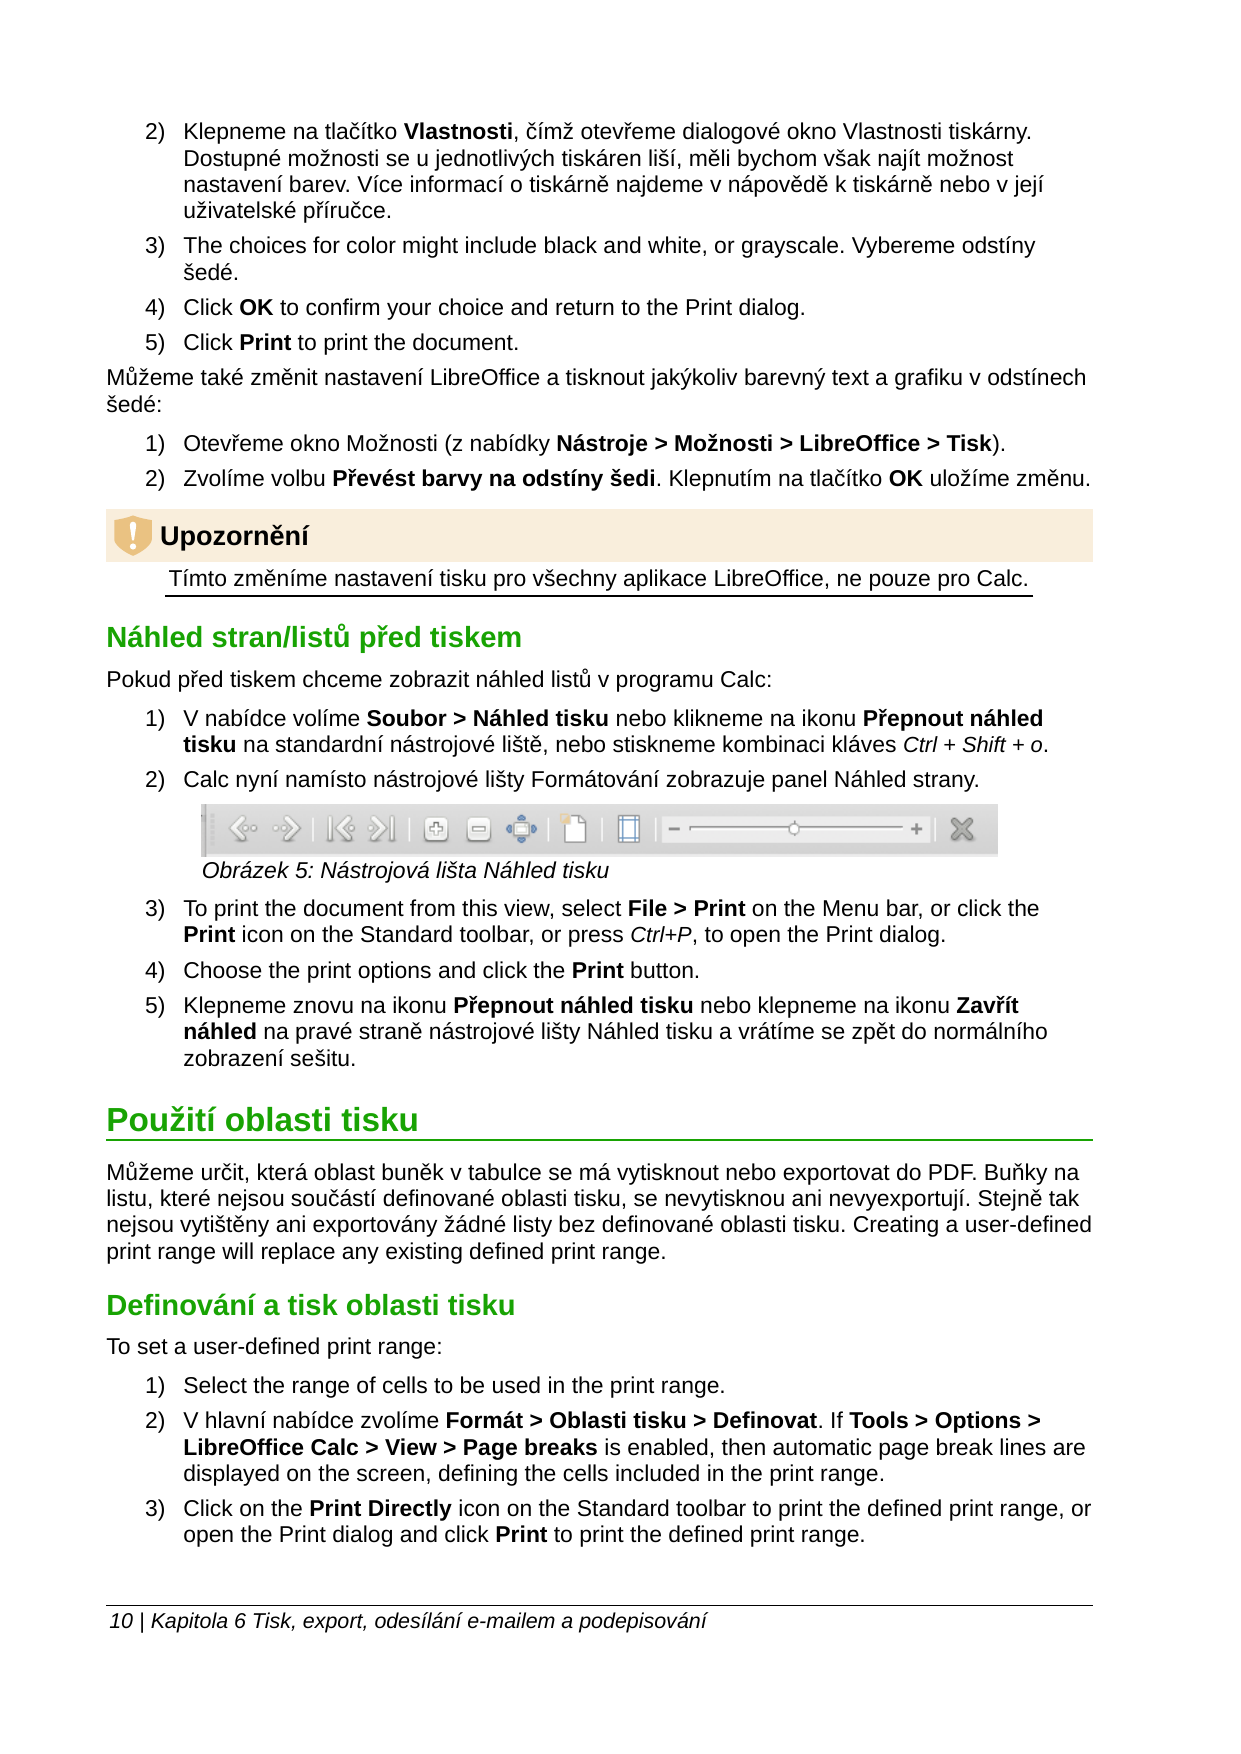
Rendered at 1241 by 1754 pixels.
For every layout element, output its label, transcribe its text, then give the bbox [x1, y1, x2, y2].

picture [201, 804, 998, 857]
list V nabídce volíme Soubor > Náhled tisku nebo klikneme na ikonu Přepnout náhled tisku na standardní nástrojové liště, nebo stiskneme kombinaci kláves Ctrl + Shift + o. [165, 704, 1093, 757]
subtitle Použití oblasti tisku [106, 1100, 1093, 1139]
list Zvolíme volbu Převést barvy na odstíny šedi. Klepnutím na tlačítko OK uložíme změnu. [165, 465, 1093, 491]
list Click on the Print Directly icon on the Standard toolbar to print the defined print range, or open the Print dialog and click Print to print the defined print range. [165, 1495, 1093, 1548]
subtitle Náhled stran/listů před tiskem [106, 620, 1093, 654]
subtitle Definování a tisk oblasti tisku [106, 1288, 1093, 1321]
list Otevřeme okno Možnosti (z nabídky Nástroje > Možnosti > LibreOffice > Tisk). [165, 429, 1093, 456]
list Click Print to print the document. [165, 329, 1093, 356]
list Klepneme na tlačítko Vlastnosti, čímž otevřeme dialogové okno Vlastnosti tiskárny. Dostupné možnosti se u jednotlivých tiskáren liší, měli bychom však najít možnost nastavení barev. Více informací o tiskárně najdeme v nápovědě k tiskárně nebo v její uživatelské příručce. [165, 118, 1093, 223]
list To set a user-defined print range: [106, 1333, 1093, 1359]
list The choices for color might include black and white, or grayscale. Vybereme odstíny šedé. [165, 232, 1093, 285]
list To print the document from this view, select File > Print on the Menu bar, or click the Print icon on the Standard toolbar, or press Ctrl+P, to open the Print dialog. [165, 895, 1093, 948]
list V hlavní nabídce zvolíme Formát > Oblasti tisku > Definovat. If Tools > Options > LibreOffice Calc > View > Page breaks is enabled, then automatic page break lines are displayed on the screen, defining the cells included in the print range. [165, 1407, 1093, 1486]
subtitle Upozornění [106, 509, 1093, 562]
list Klepneme znovu na ikonu Přepnout náhled tisku nebo klepneme na ikonu Zavřít náhled na pravé straně nástrojové lišty Náhled tisku a vrátíme se zpět do normálního zobrazení sešitu. [165, 992, 1093, 1071]
list Calc nyní namísto nástrojové lišty Formátování zobrazuje panel Náhled strany. [165, 766, 1093, 792]
text Obrázek 5: Nástrojová lišta Náhled tisku [202, 857, 997, 883]
list Select the range of cells to be used in the print range. [165, 1372, 1093, 1398]
list Můžeme také změnit nastavení LibreOffice a tisknout jakýkoliv barevný text a grafiku v odstínech šedé: [106, 364, 1093, 417]
list Pokud před tiskem chceme zobrazit náhled listů v programu Calc: [106, 666, 1093, 692]
text Můžeme určit, která oblast buněk v tabulce se má vytisknout nebo exportovat do PDF. Buňky na listu, které nejsou součástí definované oblasti tisku, se nevytisknou ani nevyexportují. Stejně tak nejsou vytištěny ani exportovány žádné listy bez definované oblasti tisku. Creating a user-defined print range will replace any existing defined print range. [106, 1159, 1093, 1264]
text Tímto změníme nastavení tisku pro všechny aplikace LibreOffice, ne pouze pro Calc. [165, 562, 1033, 595]
list Click OK to confirm your choice and return to the Print dialog. [165, 294, 1093, 320]
list Choose the print options and click the Print button. [165, 957, 1093, 983]
